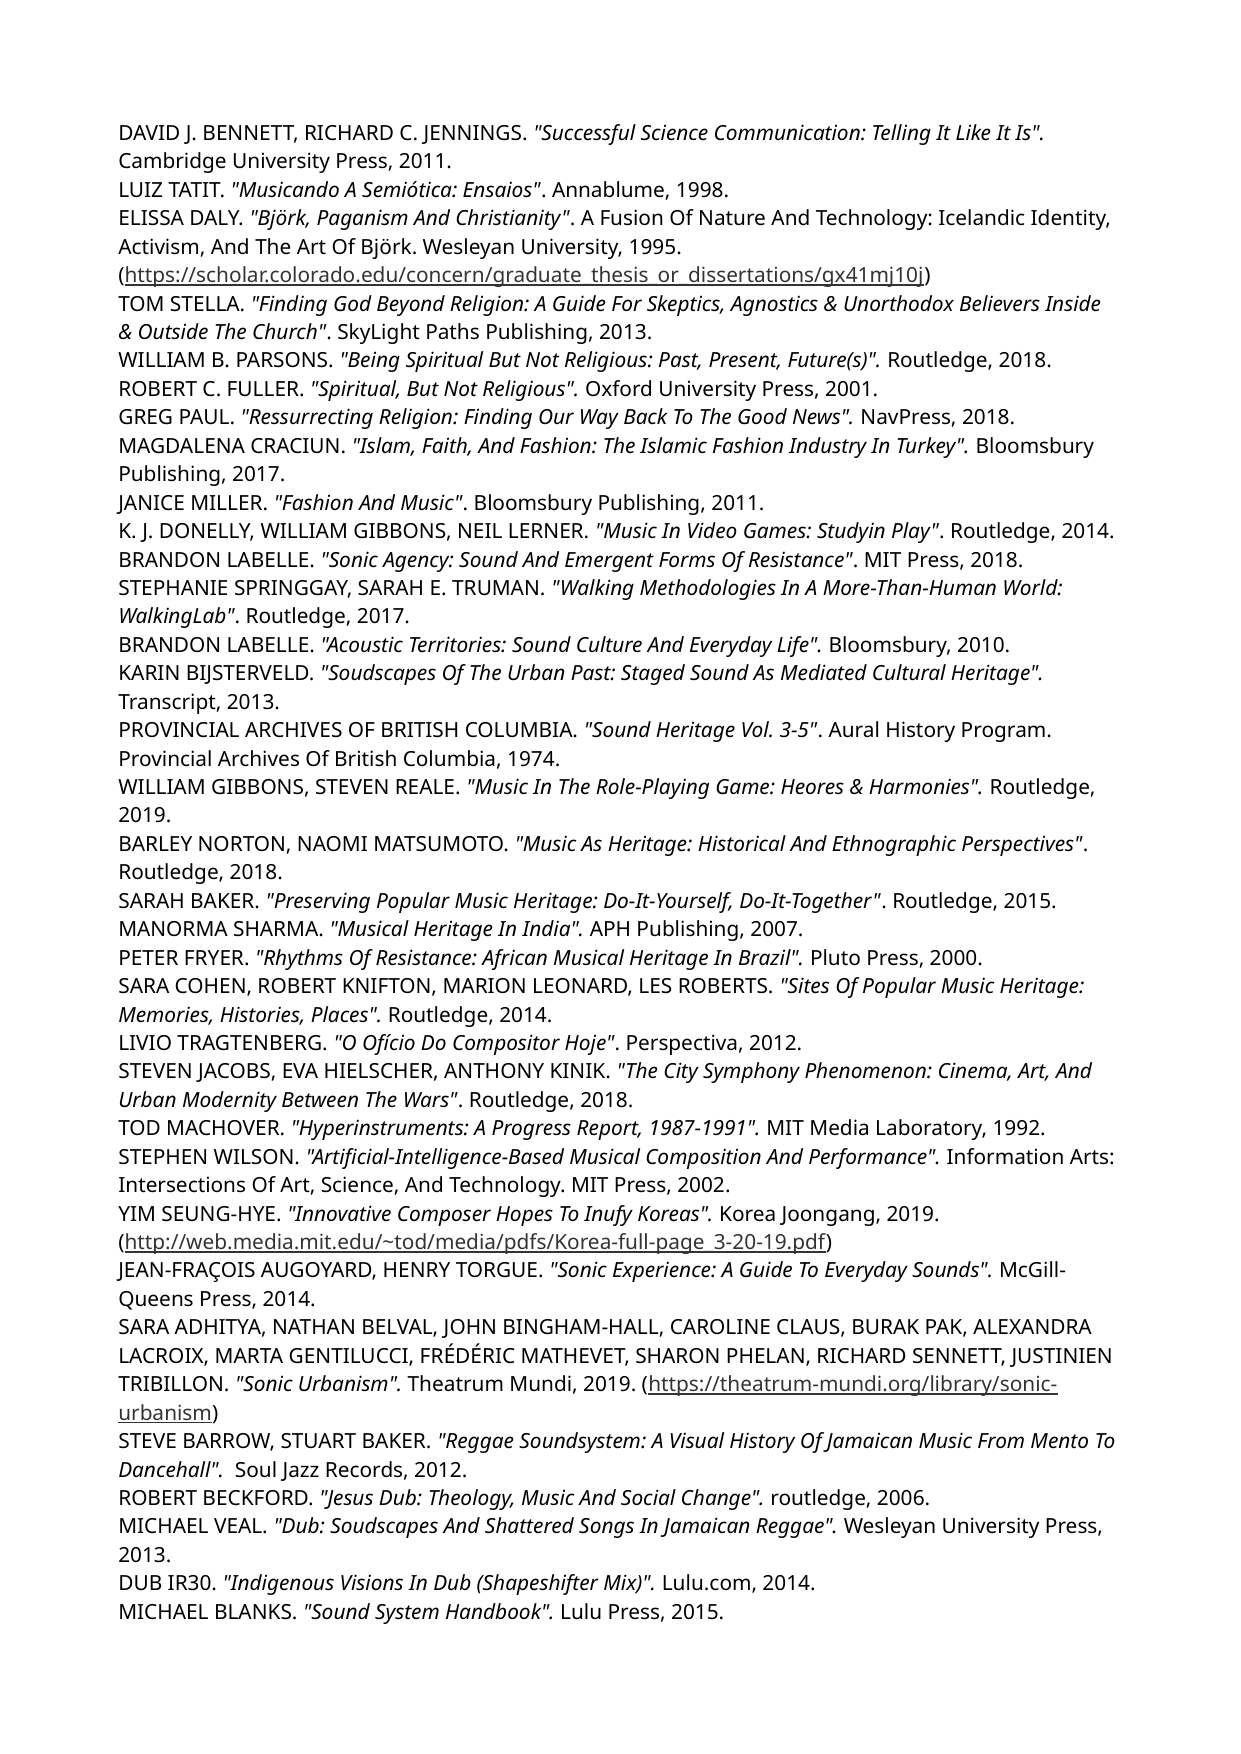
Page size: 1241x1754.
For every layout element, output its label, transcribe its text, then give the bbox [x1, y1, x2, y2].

text JANICE MILLER. "Fashion And Music". Bloomsbury Publishing, 2011. [118, 488, 1122, 516]
text KARIN BIJSTERVELD. "Soudscapes Of The Urban Past: Staged Sound As Mediated Cultural Heritage". Transcript, 2013. [118, 658, 1122, 715]
text PROVINCIAL ARCHIVES OF BRITISH COLUMBIA. "Sound Heritage Vol. 3-5". Aural History Program. Provincial Archives Of British Columbia, 1974. [118, 715, 1122, 772]
text DUB IR30. "Indigenous Visions In Dub (Shapeshifter Mix)". Lulu.com, 2014. [118, 1568, 1122, 1597]
text STEPHEN WILSON. "Artificial-Intelligence-Based Musical Composition And Performance". Information Arts: Intersections Of Art, Science, And Technology. MIT Press, 2002. [118, 1142, 1122, 1199]
text STEVE BARROW, STUART BAKER. "Reggae Soundsystem: A Visual History Of Jamaican Music From Mento To Dancehall". Soul Jazz Records, 2012. [118, 1426, 1122, 1483]
text MICHAEL VEAL. "Dub: Soudscapes And Shattered Songs In Jamaican Reggae". Wesleyan University Press, 2013. [118, 1512, 1122, 1568]
text WILLIAM GIBBONS, STEVEN REALE. "Music In The Role-Playing Game: Heores & Harmonies". Routledge, 2019. [118, 772, 1122, 829]
text JEAN-FRAÇOIS AUGOYARD, HENRY TORGUE. "Sonic Experience: A Guide To Everyday Sounds". McGill-Queens Press, 2014. [118, 1256, 1122, 1312]
text ROBERT BECKFORD. "Jesus Dub: Theology, Music And Social Change". routledge, 2006. [118, 1483, 1122, 1512]
text SARA COHEN, ROBERT KNIFTON, MARION LEONARD, LES ROBERTS. "Sites Of Popular Music Heritage: Memories, Histories, Places". Routledge, 2014. [118, 971, 1122, 1028]
text MAGDALENA CRACIUN. "Islam, Faith, And Fashion: The Islamic Fashion Industry In Turkey". Bloomsbury Publishing, 2017. [118, 431, 1122, 488]
text GREG PAUL. "Ressurrecting Religion: Finding Our Way Back To The Good News". NavPress, 2018. [118, 402, 1122, 431]
text ELISSA DALY. "Björk, Paganism And Christianity". A Fusion Of Nature And Technology: Icelandic Identity, Activism, And The Art Of Björk. Wesleyan University, 1995. (https://scholar.colorado.edu/concern/graduate_thesis_or_dissertations/gx41mj10j) [118, 203, 1122, 289]
text STEVEN JACOBS, EVA HIELSCHER, ANTHONY KINIK. "The City Symphony Phenomenon: Cinema, Art, And Urban Modernity Between The Wars". Routledge, 2018. [118, 1057, 1122, 1113]
text LUIZ TATIT. "Musicando A Semiótica: Ensaios". Annablume, 1998. [118, 175, 1122, 203]
text K. J. DONELLY, WILLIAM GIBBONS, NEIL LERNER. "Music In Video Games: Studyin Play". Routledge, 2014. [118, 516, 1122, 545]
text MANORMA SHARMA. "Musical Heritage In India". APH Publishing, 2007. [118, 914, 1122, 943]
text PETER FRYER. "Rhythms Of Resistance: African Musical Heritage In Brazil". Pluto Press, 2000. [118, 943, 1122, 971]
text BRANDON LABELLE. "Sonic Agency: Sound And Emergent Forms Of Resistance". MIT Press, 2018. [118, 545, 1122, 573]
text MICHAEL BLANKS. "Sound System Handbook". Lulu Press, 2015. [118, 1597, 1122, 1625]
text SARAH BAKER. "Preserving Popular Music Heritage: Do-It-Yourself, Do-It-Together". Routledge, 2015. [118, 886, 1122, 914]
text DAVID J. BENNETT, RICHARD C. JENNINGS. "Successful Science Communication: Telling It Like It Is". Cambridge University Press, 2011. [118, 118, 1122, 175]
text BRANDON LABELLE. "Acoustic Territories: Sound Culture And Everyday Life". Bloomsbury, 2010. [118, 630, 1122, 658]
text WILLIAM B. PARSONS. "Being Spiritual But Not Religious: Past, Present, Future(s)". Routledge, 2018. [118, 346, 1122, 374]
text TOM STELLA. "Finding God Beyond Religion: A Guide For Skeptics, Agnostics & Unorthodox Believers Inside & Outside The Church". SkyLight Paths Publishing, 2013. [118, 289, 1122, 346]
text BARLEY NORTON, NAOMI MATSUMOTO. "Music As Heritage: Historical And Ethnographic Perspectives". Routledge, 2018. [118, 829, 1122, 886]
text YIM SEUNG-HYE. "Innovative Composer Hopes To Inufy Koreas". Korea Joongang, 2019. (http://web.media.mit.edu/~tod/media/pdfs/Korea-full-page_3-20-19.pdf) [118, 1199, 1122, 1256]
text STEPHANIE SPRINGGAY, SARAH E. TRUMAN. "Walking Methodologies In A More-Than-Human World: WalkingLab". Routledge, 2017. [118, 573, 1122, 630]
text LIVIO TRAGTENBERG. "O Ofício Do Compositor Hoje". Perspectiva, 2012. [118, 1028, 1122, 1057]
text ROBERT C. FULLER. "Spiritual, But Not Religious". Oxford University Press, 2001. [118, 374, 1122, 402]
text TOD MACHOVER. "Hyperinstruments: A Progress Report, 1987-1991". MIT Media Laboratory, 1992. [118, 1113, 1122, 1142]
text SARA ADHITYA, NATHAN BELVAL, JOHN BINGHAM-HALL, CAROLINE CLAUS, BURAK PAK, ALEXANDRA LACROIX, MARTA GENTILUCCI, FRÉDÉRIC MATHEVET, SHARON PHELAN, RICHARD SENNETT, JUSTINIEN TRIBILLON. "Sonic Urbanism". Theatrum Mundi, 2019. (https://theatrum-mundi.org/library/sonic-urbanism) [118, 1312, 1122, 1426]
